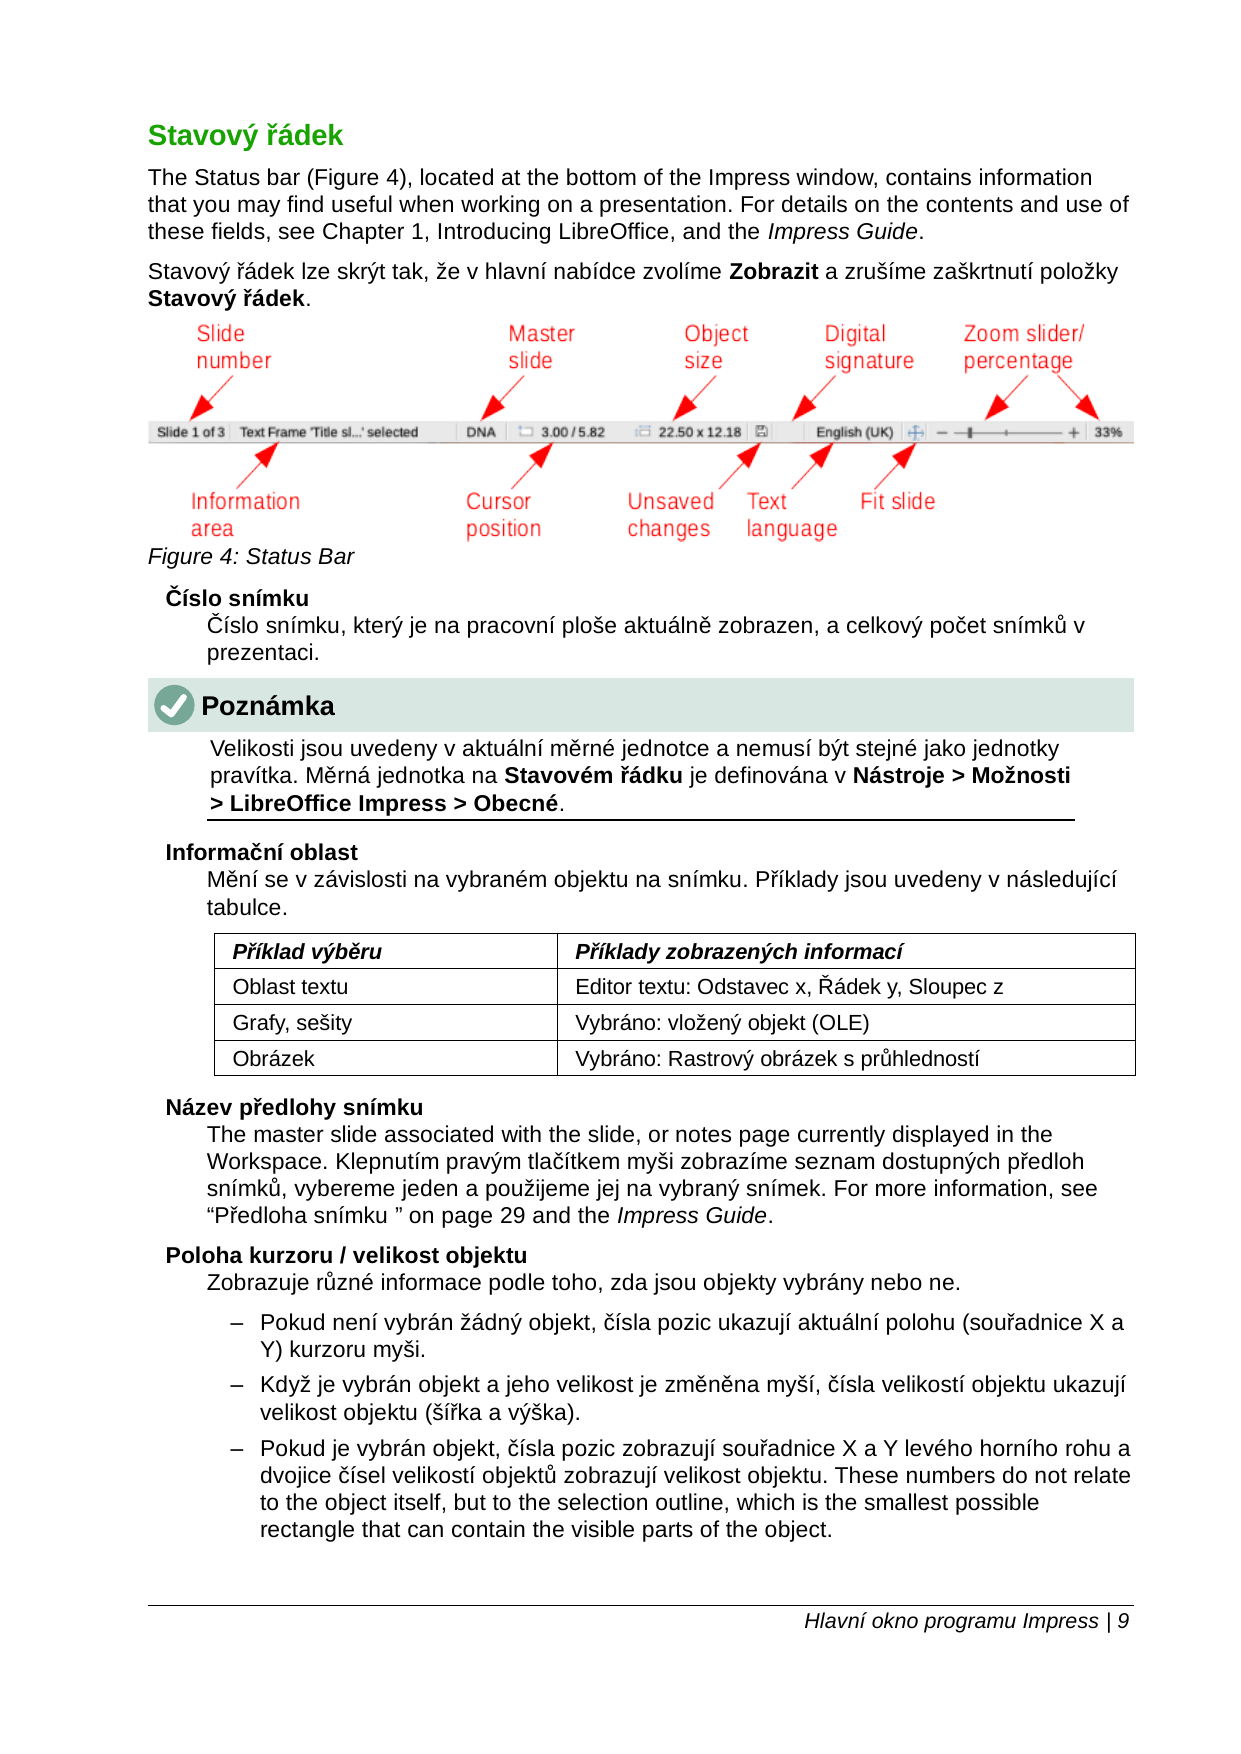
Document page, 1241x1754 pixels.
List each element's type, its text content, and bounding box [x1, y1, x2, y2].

picture [147, 323, 1134, 542]
table_cell Vybráno: vložený objekt (OLE) [558, 1005, 1135, 1040]
text Mění se v závislosti na vybraném objektu na snímku. Příklady jsou uvedeny v následující tabulce. [207, 866, 1134, 920]
table_cell Obrázek [215, 1041, 557, 1075]
text Název předlohy snímku [165, 1093, 1134, 1120]
table_header Příklad výběru [215, 934, 557, 968]
text Číslo snímku [165, 584, 1134, 612]
list Pokud není vybrán žádný objekt, čísla pozic ukazují aktuální polohu (souřadnice X a Y) kurzoru myši. [230, 1308, 1134, 1362]
text Zobrazuje různé informace podle toho, zda jsou objekty vybrány nebo ne. [207, 1268, 1134, 1295]
text Poloha kurzoru / velikost objektu [165, 1241, 1134, 1268]
table_cell Vybráno: Rastrový obrázek s průhledností [558, 1041, 1135, 1075]
text Velikosti jsou uvedeny v aktuální měrné jednotce a nemusí být stejné jako jednotky pravítka. Měrná jednotka na Stavovém řádku je definována v Nástroje > Možnosti > LibreOffice Impress > Obecné. [207, 732, 1075, 819]
text Informační oblast [165, 839, 1134, 866]
table_cell Editor textu: Odstavec x, Řádek y, Sloupec z [558, 969, 1135, 1004]
text Číslo snímku, který je na pracovní ploše aktuálně zobrazen, a celkový počet snímků v prezentaci. [207, 612, 1134, 666]
table_header Příklady zobrazených informací [558, 934, 1135, 968]
text The master slide associated with the slide, or notes page currently displayed in the Workspace. Klepnutím pravým tlačítkem myši zobrazíme seznam dostupných předloh snímků, vybereme jeden a použijeme jej na vybraný snímek. For more information, see “Working with master slides” on page 28 and the Impress Guide. [207, 1120, 1134, 1229]
subtitle Poznámka [148, 678, 1134, 732]
list Když je vybrán objekt a jeho velikost je změněna myší, čísla velikostí objektu ukazují velikost objektu (šířka a výška). [230, 1371, 1134, 1425]
list Pokud je vybrán objekt, čísla pozic zobrazují souřadnice X a Y levého horního rohu a dvojice čísel velikostí objektů zobrazují velikost objektu. These numbers do not relate to the object itself, but to the selection outline, which is the smallest possible rectangle that can contain the visible parts of the object. [230, 1434, 1134, 1542]
subtitle Stavový řádek [148, 118, 1134, 152]
text Stavový řádek lze skrýt tak, že v hlavní nabídce zvolíme Zobrazit a zrušíme zaškrtnutí položky Stavový řádek. [148, 257, 1134, 311]
table_cell Grafy, sešity [215, 1005, 557, 1040]
text The Status bar (Figure 4), located at the bottom of the Impress window, contains information that you may find useful when working on a presentation. For details on the contents and use of these fields, see Chapter 1, Introducing LibreOffice, and the Impress Guide. [148, 163, 1134, 245]
text Figure 4: Status Bar [148, 542, 1134, 569]
table_cell Oblast textu [215, 969, 557, 1004]
